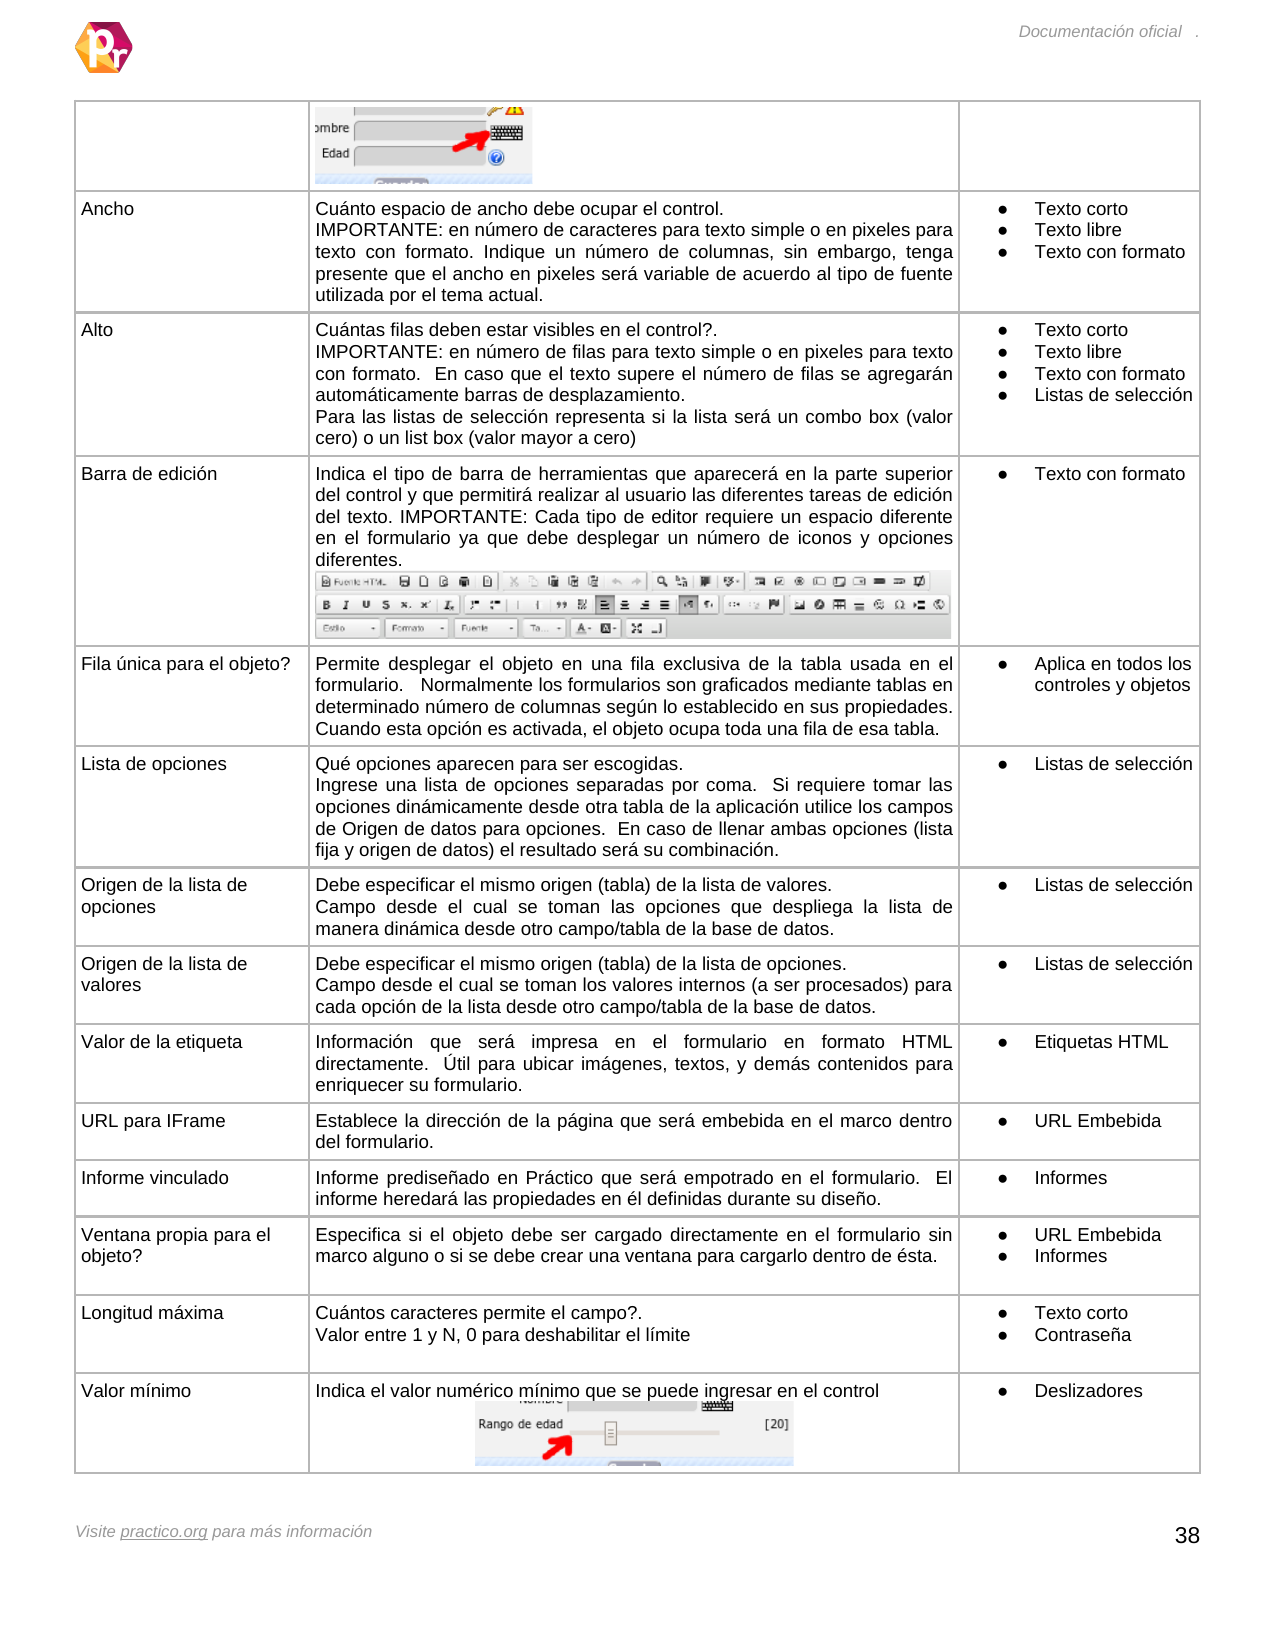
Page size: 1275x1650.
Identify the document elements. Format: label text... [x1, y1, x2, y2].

table_cell Informes [960, 1161, 1199, 1215]
picture [315, 570, 952, 639]
table_cell Indica el valor numérico mínimo que se puede ingresar en el control [310, 1374, 958, 1472]
table_cell Valor mínimo [76, 1374, 308, 1472]
table_cell Longitud máxima [76, 1296, 308, 1372]
table_cell URL para IFrame [76, 1104, 308, 1158]
table_cell Listas de selección [960, 747, 1199, 866]
table_cell Informe prediseñado en Práctico que será empotrado en el formulario. El informe heredará las propiedades en él definidas durante su diseño. [310, 1161, 958, 1215]
table_cell Listas de selección [960, 947, 1199, 1023]
table_cell Texto corto Texto libre Texto con formato [960, 192, 1199, 311]
picture [75, 22, 133, 73]
table_cell URL Embebida [960, 1104, 1199, 1158]
table_cell Texto corto Texto libre Texto con formato Listas de selección [960, 314, 1199, 454]
table_cell Establece la dirección de la página que será embebida en el marco dentro del formulario. [310, 1104, 958, 1158]
table_cell Permite desplegar el objeto en una fila exclusiva de la tabla usada en el formulario. Normalmente los formularios son graficados mediante tablas en determinado número de columnas según lo establecido en sus propiedades. Cuando esta opción es activada, el objeto ocupa toda una fila de esa tabla. [310, 647, 958, 745]
table_cell Valor de la etiqueta [76, 1025, 308, 1102]
table_cell Debe especificar el mismo origen (tabla) de la lista de valores. Campo desde el cual se toman las opciones que despliega la lista de manera dinámica desde otro campo/tabla de la base de datos. [310, 869, 958, 945]
table_cell Indica el tipo de barra de herramientas que aparecerá en la parte superior del control y que permitirá realizar al usuario las diferentes tareas de edición del texto. IMPORTANTE: Cada tipo de editor requiere un espacio diferente en el formulario ya que debe desplegar un número de iconos y opciones diferentes. [310, 457, 958, 645]
table_cell Informe vinculado [76, 1161, 308, 1215]
table_cell Deslizadores [960, 1374, 1199, 1472]
picture [315, 107, 533, 184]
picture [475, 1401, 794, 1466]
table_cell Etiquetas HTML [960, 1025, 1199, 1102]
table_cell URL Embebida Informes [960, 1218, 1199, 1294]
table_cell Texto con formato [960, 457, 1199, 645]
table_cell Listas de selección [960, 869, 1199, 945]
table_cell Barra de edición [76, 457, 308, 645]
table_cell Qué opciones aparecen para ser escogidas. Ingrese una lista de opciones separadas por coma. Si requiere tomar las opciones dinámicamente desde otra tabla de la aplicación utilice los campos de Origen de datos para opciones. En caso de llenar ambas opciones (lista fija y origen de datos) el resultado será su combinación. [310, 747, 958, 866]
table_cell [76, 102, 308, 190]
table_cell Texto corto Contraseña [960, 1296, 1199, 1372]
table_cell Ventana propia para el objeto? [76, 1218, 308, 1294]
table_cell Aplica en todos los controles y objetos [960, 647, 1199, 745]
table_cell [310, 102, 958, 190]
table_cell [960, 102, 1199, 190]
table_cell Origen de la lista de valores [76, 947, 308, 1023]
table_cell Cuántas filas deben estar visibles en el control?. IMPORTANTE: en número de filas para texto simple o en pixeles para texto con formato. En caso que el texto supere el número de filas se agregarán automáticamente barras de desplazamiento. Para las listas de selección representa si la lista será un combo box (valor cero) o un list box (valor mayor a cero) [310, 314, 958, 454]
table_cell Origen de la lista de opciones [76, 869, 308, 945]
table_cell Especifica si el objeto debe ser cargado directamente en el formulario sin marco alguno o si se debe crear una ventana para cargarlo dentro de ésta. [310, 1218, 958, 1294]
table_cell Cuántos caracteres permite el campo?. Valor entre 1 y N, 0 para deshabilitar el límite [310, 1296, 958, 1372]
table_cell Fila única para el objeto? [76, 647, 308, 745]
table_cell Debe especificar el mismo origen (tabla) de la lista de opciones. Campo desde el cual se toman los valores internos (a ser procesados) para cada opción de la lista desde otro campo/tabla de la base de datos. [310, 947, 958, 1023]
table_cell Información que será impresa en el formulario en formato HTML directamente. Útil para ubicar imágenes, textos, y demás contenidos para enriquecer su formulario. [310, 1025, 958, 1102]
table_cell Alto [76, 314, 308, 454]
table_cell Lista de opciones [76, 747, 308, 866]
table_cell Ancho [76, 192, 308, 311]
table_cell Cuánto espacio de ancho debe ocupar el control. IMPORTANTE: en número de caracteres para texto simple o en pixeles para texto con formato. Indique un número de columnas, sin embargo, tenga presente que el ancho en pixeles será variable de acuerdo al tipo de fuente utilizada por el tema actual. [310, 192, 958, 311]
